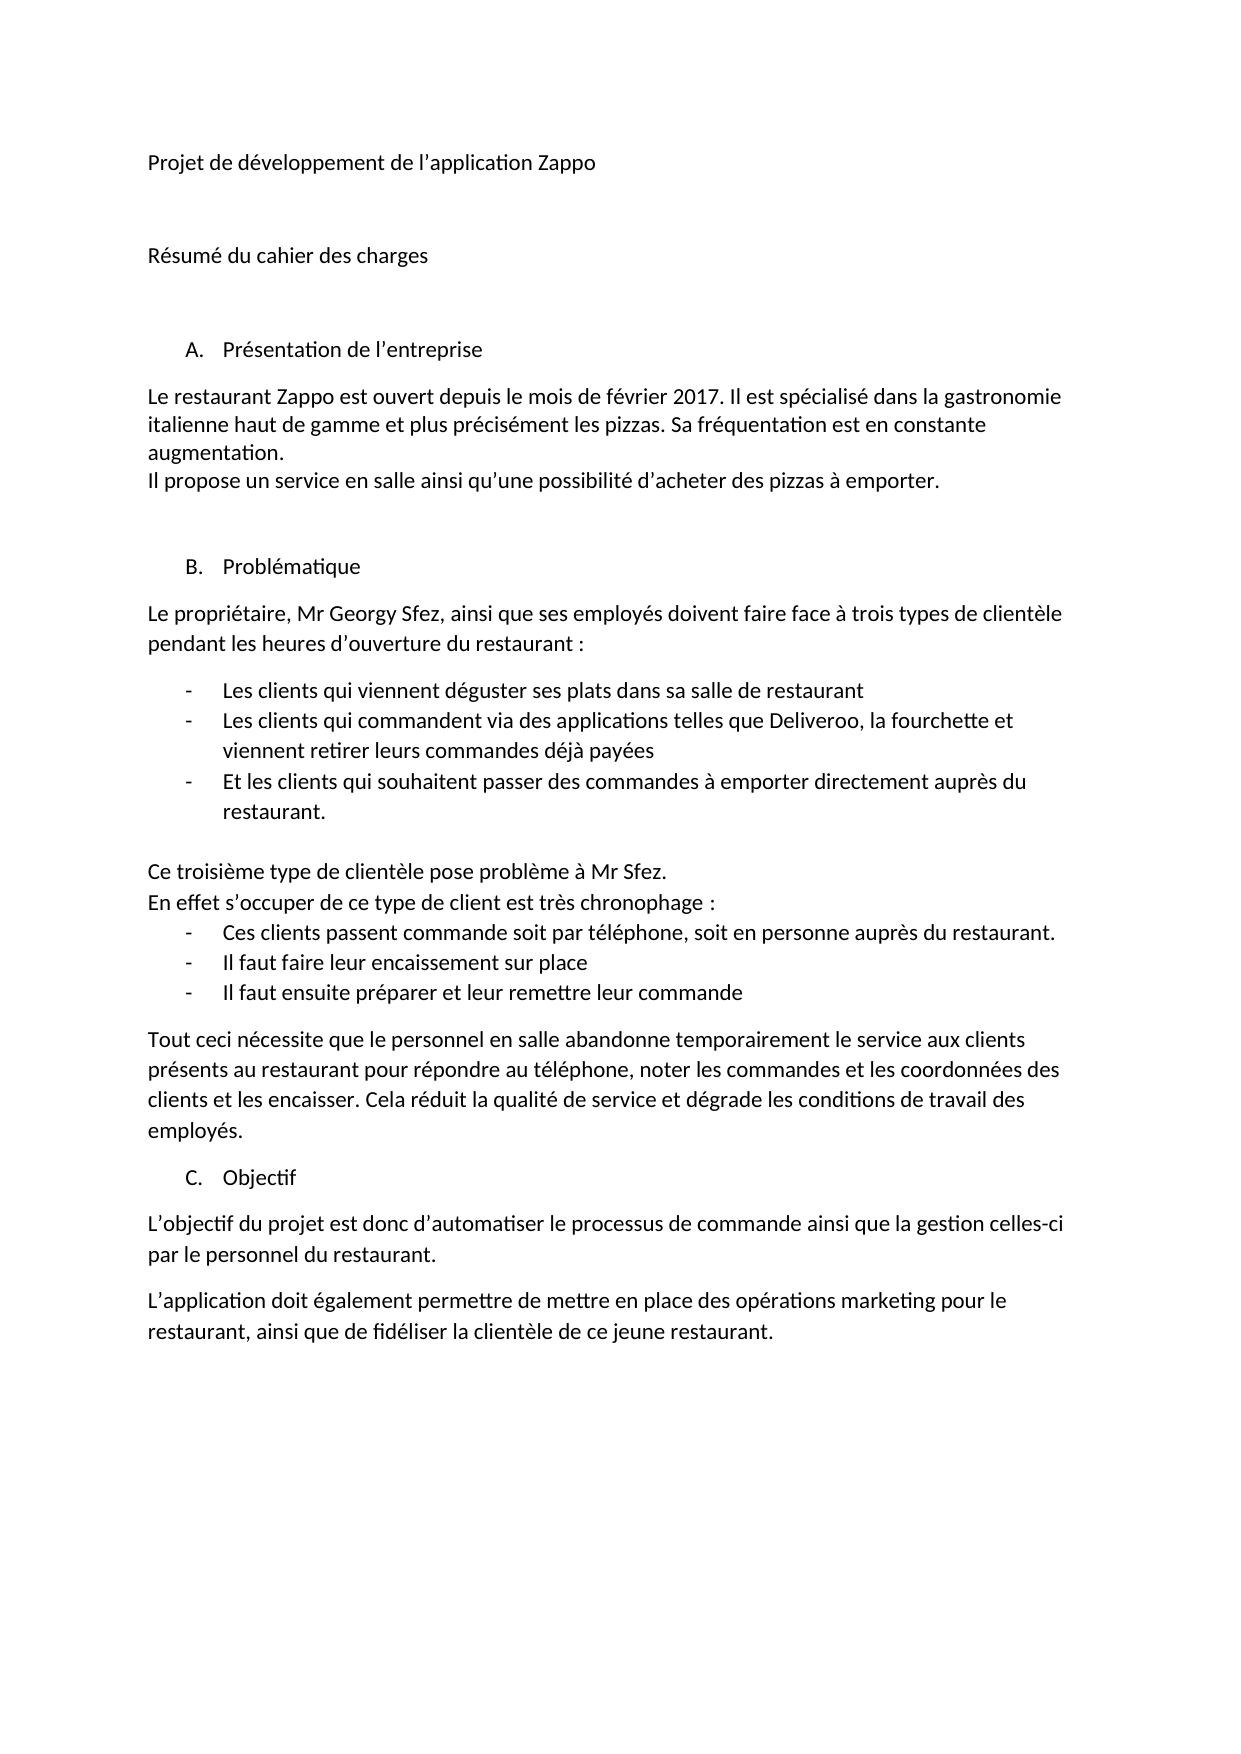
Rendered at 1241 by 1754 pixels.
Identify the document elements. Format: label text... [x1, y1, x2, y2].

text Il propose un service en salle ainsi qu’une possibilité d’acheter des pizzas à emporter. [148, 466, 1093, 494]
list Ce troisième type de clientèle pose problème à Mr Sfez. [148, 857, 1093, 886]
text Résumé du cahier des charges [148, 241, 1093, 269]
text L’application doit également permettre de mettre en place des opérations marketing pour le restaurant, ainsi que de fidéliser la clientèle de ce jeune restaurant. [148, 1287, 1093, 1345]
list En effet s’occuper de ce type de client est très chronophage : [148, 888, 1093, 916]
list Il faut faire leur encaissement sur place [185, 948, 1093, 976]
text L’objectif du projet est donc d’automatiser le processus de commande ainsi que la gestion celles-ci par le personnel du restaurant. [148, 1209, 1093, 1268]
text Projet de développement de l’application Zappo [148, 148, 1093, 176]
list Ces clients passent commande soit par téléphone, soit en personne auprès du restaurant. [185, 918, 1093, 946]
list Il faut ensuite préparer et leur remettre leur commande [185, 978, 1093, 1006]
list Les clients qui commandent via des applications telles que Deliveroo, la fourchette et viennent retirer leurs commandes déjà payées [185, 706, 1093, 765]
list Les clients qui viennent déguster ses plats dans sa salle de restaurant [185, 676, 1093, 704]
text Le restaurant Zappo est ouvert depuis le mois de février 2017. Il est spécialisé dans la gastronomie italienne haut de gamme et plus précisément les pizzas. Sa fréquentation est en constante augmentation. [148, 382, 1093, 466]
list Problématique [185, 552, 1093, 580]
list Et les clients qui souhaitent passer des commandes à emporter directement auprès du restaurant. [185, 767, 1093, 825]
text Le propriétaire, Mr Georgy Sfez, ainsi que ses employés doivent faire face à trois types de clientèle pendant les heures d’ouverture du restaurant : [148, 599, 1093, 657]
list Présentation de l’entreprise [185, 335, 1093, 363]
list Objectif [185, 1163, 1093, 1191]
text Tout ceci nécessite que le personnel en salle abandonne temporairement le service aux clients présents au restaurant pour répondre au téléphone, noter les commandes et les coordonnées des clients et les encaisser. Cela réduit la qualité de service et dégrade les conditions de travail des employés. [148, 1025, 1093, 1144]
